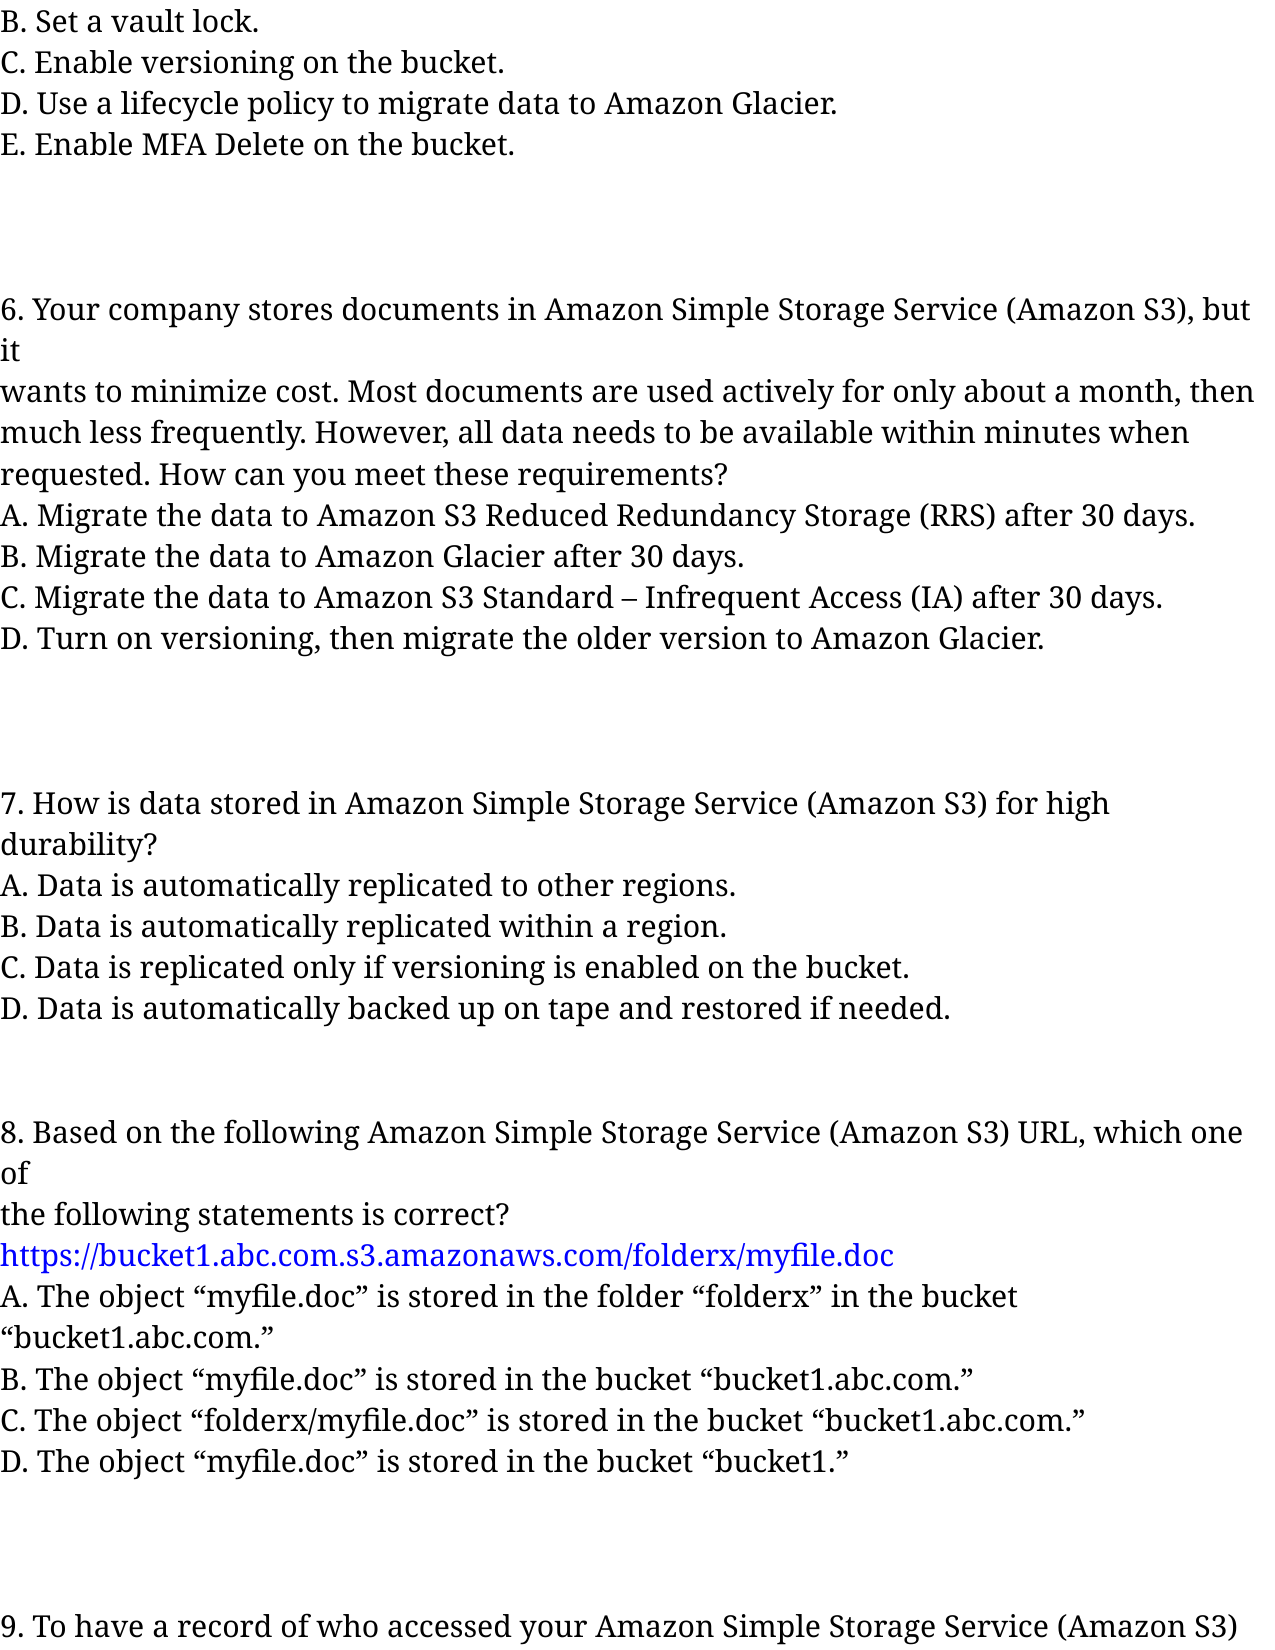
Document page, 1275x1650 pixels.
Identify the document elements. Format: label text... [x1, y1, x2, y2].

text C. Data is replicated only if versioning is enabled on the bucket. [0, 946, 1275, 987]
text E. Enable MFA Delete on the bucket. [0, 123, 1275, 164]
text D. Data is automatically backed up on tape and restored if needed. [0, 987, 1275, 1029]
text 9. To have a record of who accessed your Amazon Simple Storage Service (Amazon S3) [0, 1605, 1275, 1646]
text B. Set a vault lock. [0, 0, 1275, 41]
text the following statements is correct? [0, 1193, 1275, 1234]
text B. Data is automatically replicated within a region. [0, 905, 1275, 946]
text https://bucket1.abc.com.s3.amazonaws.com/folderx/myfile.doc [0, 1234, 1275, 1276]
text D. Turn on versioning, then migrate the older version to Amazon Glacier. [0, 617, 1275, 658]
text D. The object “myfile.doc” is stored in the bucket “bucket1.” [0, 1440, 1275, 1481]
text 6. Your company stores documents in Amazon Simple Storage Service (Amazon S3), but it [0, 288, 1275, 370]
text “bucket1.abc.com.” [0, 1317, 1275, 1358]
text C. Enable versioning on the bucket. [0, 41, 1275, 82]
text requested. How can you meet these requirements? [0, 453, 1275, 494]
text much less frequently. However, all data needs to be available within minutes when [0, 411, 1275, 453]
text D. Use a lifecycle policy to migrate data to Amazon Glacier. [0, 82, 1275, 123]
text B. The object “myfile.doc” is stored in the bucket “bucket1.abc.com.” [0, 1358, 1275, 1399]
text 7. How is data stored in Amazon Simple Storage Service (Amazon S3) for high durability? [0, 782, 1275, 864]
text C. Migrate the data to Amazon S3 Standard – Infrequent Access (IA) after 30 days. [0, 576, 1275, 617]
text B. Migrate the data to Amazon Glacier after 30 days. [0, 535, 1275, 576]
text 8. Based on the following Amazon Simple Storage Service (Amazon S3) URL, which one of [0, 1111, 1275, 1193]
text A. Data is automatically replicated to other regions. [0, 864, 1275, 905]
text A. Migrate the data to Amazon S3 Reduced Redundancy Storage (RRS) after 30 days. [0, 494, 1275, 535]
text A. The object “myfile.doc” is stored in the folder “folderx” in the bucket [0, 1276, 1275, 1317]
text wants to minimize cost. Most documents are used actively for only about a month, then [0, 370, 1275, 411]
text C. The object “folderx/myfile.doc” is stored in the bucket “bucket1.abc.com.” [0, 1399, 1275, 1440]
